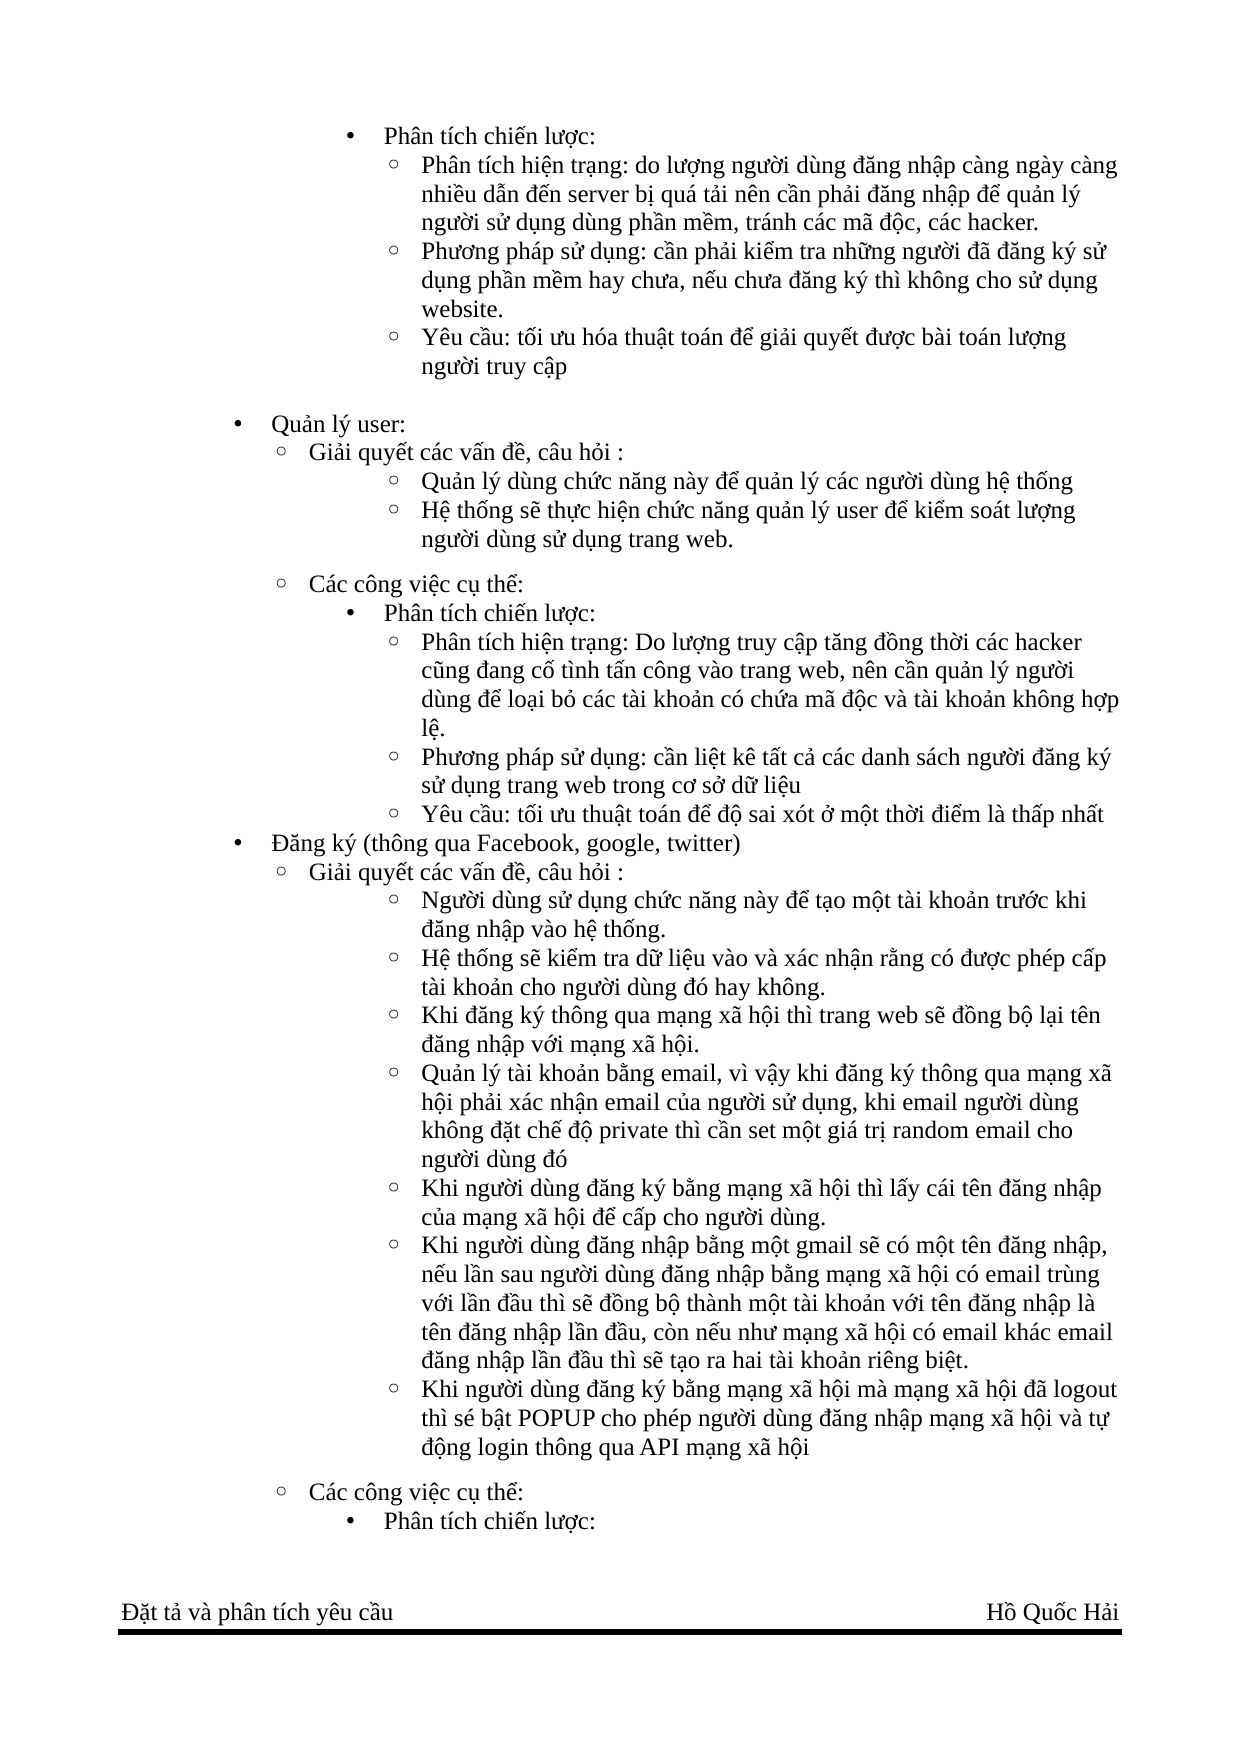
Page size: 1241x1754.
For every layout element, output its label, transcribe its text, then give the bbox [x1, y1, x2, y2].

list Phương pháp sử dụng: cần phải kiểm tra những người đã đăng ký sử dụng phần mềm hay chưa, nếu chưa đăng ký thì không cho sử dụng website. [384, 236, 1119, 322]
list Quản lý tài khoản bằng email, vì vậy khi đăng ký thông qua mạng xã hội phải xác nhận email của người sử dụng, khi email người dùng không đặt chế độ private thì cần set một giá trị random email cho người dùng đó [384, 1058, 1119, 1173]
list Hệ thống sẽ kiểm tra dữ liệu vào và xác nhận rằng có được phép cấp tài khoản cho người dùng đó hay không. [384, 943, 1119, 1000]
list Yêu cầu: tối ưu thuật toán để độ sai xót ở một thời điểm là thấp nhất [384, 799, 1119, 828]
list Phân tích chiến lược: [346, 1506, 1119, 1534]
list Khi người dùng đăng nhập bằng một gmail sẽ có một tên đăng nhập, nếu lần sau người dùng đăng nhập bằng mạng xã hội có email trùng với lần đầu thì sẽ đồng bộ thành một tài khoản với tên đăng nhập là tên đăng nhập lần đầu, còn nếu như mạng xã hội có email khác email đăng nhập lần đầu thì sẽ tạo ra hai tài khoản riêng biệt. [384, 1230, 1119, 1374]
list Phương pháp sử dụng: cần liệt kê tất cả các danh sách người đăng ký sử dụng trang web trong cơ sở dữ liệu [384, 742, 1119, 799]
list Yêu cầu: tối ưu hóa thuật toán để giải quyết được bài toán lượng người truy cập [384, 322, 1119, 380]
list Đăng ký (thông qua Facebook, google, twitter) [234, 828, 1119, 857]
list Khi người dùng đăng ký bằng mạng xã hội mà mạng xã hội đã logout thì sé bật POPUP cho phép người dùng đăng nhập mạng xã hội và tự động login thông qua API mạng xã hội [384, 1374, 1119, 1460]
list Các công việc cụ thể: [271, 1477, 1119, 1506]
list Phân tích chiến lược: [346, 598, 1119, 627]
list Người dùng sử dụng chức năng này để tạo một tài khoản trước khi đăng nhập vào hệ thống. [384, 885, 1119, 943]
list Khi đăng ký thông qua mạng xã hội thì trang web sẽ đồng bộ lại tên đăng nhập với mạng xã hội. [384, 1000, 1119, 1058]
list Giải quyết các vấn đề, câu hỏi : [271, 857, 1119, 885]
list Phân tích chiến lược: [346, 121, 1119, 150]
list Khi người dùng đăng ký bằng mạng xã hội thì lấy cái tên đăng nhập của mạng xã hội để cấp cho người dùng. [384, 1173, 1119, 1230]
list Quản lý dùng chức năng này để quản lý các người dùng hệ thống [384, 466, 1119, 495]
list Phân tích hiện trạng: do lượng người dùng đăng nhập càng ngày càng nhiều dẫn đến server bị quá tải nên cần phải đăng nhập để quản lý người sử dụng dùng phần mềm, tránh các mã độc, các hacker. [384, 150, 1119, 236]
list Quản lý user: [234, 409, 1119, 437]
list Hệ thống sẽ thực hiện chức năng quản lý user để kiểm soát lượng người dùng sử dụng trang web. [384, 495, 1119, 552]
list Các công việc cụ thể: [271, 569, 1119, 598]
list Phân tích hiện trạng: Do lượng truy cập tăng đồng thời các hacker cũng đang cố tình tấn công vào trang web, nên cần quản lý người dùng để loại bỏ các tài khoản có chứa mã độc và tài khoản không hợp lệ. [384, 627, 1119, 742]
list Giải quyết các vấn đề, câu hỏi : [271, 437, 1119, 466]
